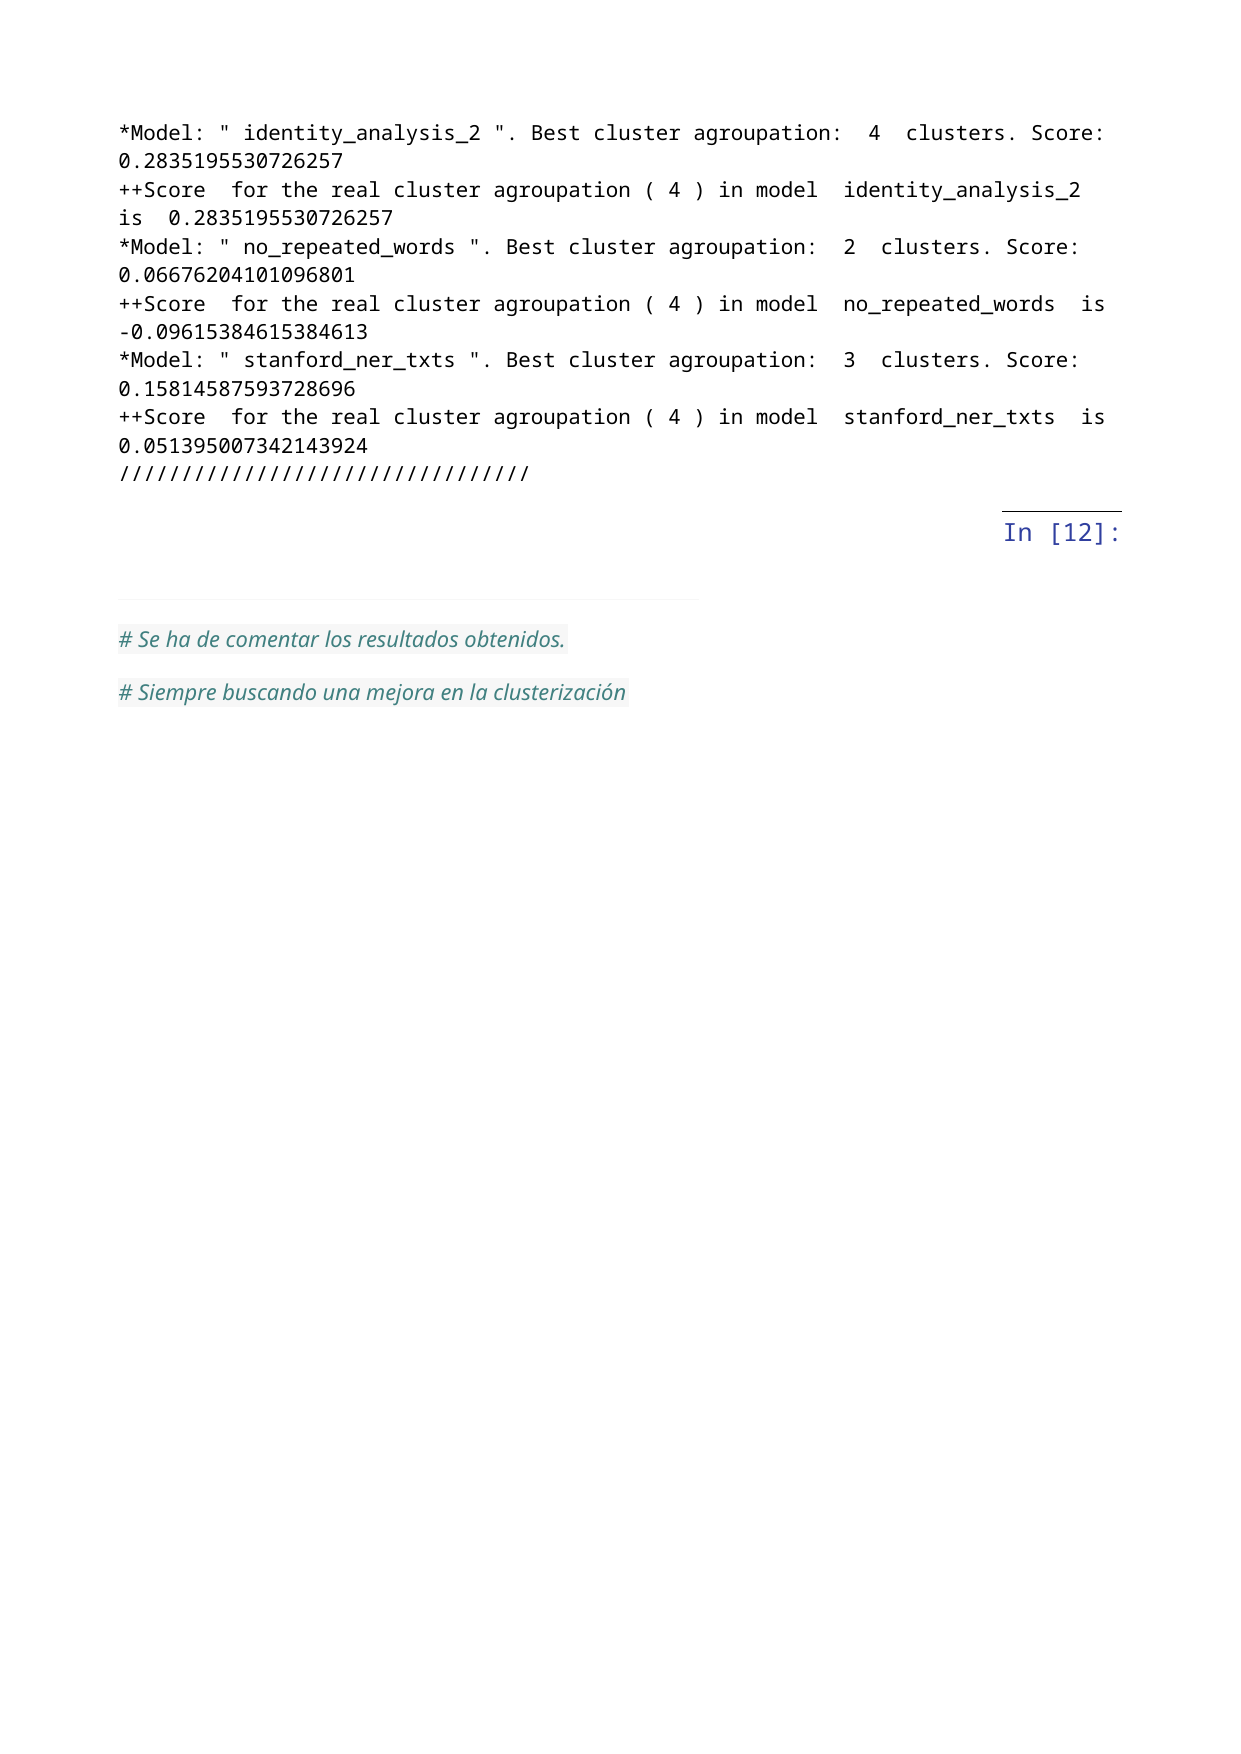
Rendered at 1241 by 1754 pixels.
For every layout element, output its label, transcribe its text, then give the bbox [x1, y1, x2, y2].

text ++Score for the real cluster agroupation ( 4 ) in model no_repeated_words is -0.09615384615384613 [118, 289, 1122, 346]
text # En la memoria se ha de justificar cada cambio propuesto. [0, 571, 1240, 600]
text ​ [118, 600, 1122, 624]
text ++Score for the real cluster agroupation ( 4 ) in model stanford_ner_txts is 0.051395007342143924 [118, 402, 1122, 459]
text ///////////////////////////////// [118, 459, 1122, 488]
text ​ [118, 654, 1122, 677]
text # Siempre buscando una mejora en la clusterización [118, 677, 1122, 707]
text ++Score for the real cluster agroupation ( 4 ) in model identity_analysis_2 is 0.2835195530726257 [118, 175, 1122, 232]
text # Se ha de comentar los resultados obtenidos. [118, 624, 1122, 654]
text In [12]: [118, 511, 1122, 548]
text *Model: " stanford_ner_txts ". Best cluster agroupation: 3 clusters. Score: 0.15814587593728696 [118, 346, 1122, 402]
text *Model: " identity_analysis_2 ". Best cluster agroupation: 4 clusters. Score: 0.2835195530726257 [118, 118, 1122, 175]
text *Model: " no_repeated_words ". Best cluster agroupation: 2 clusters. Score: 0.06676204101096801 [118, 232, 1122, 289]
